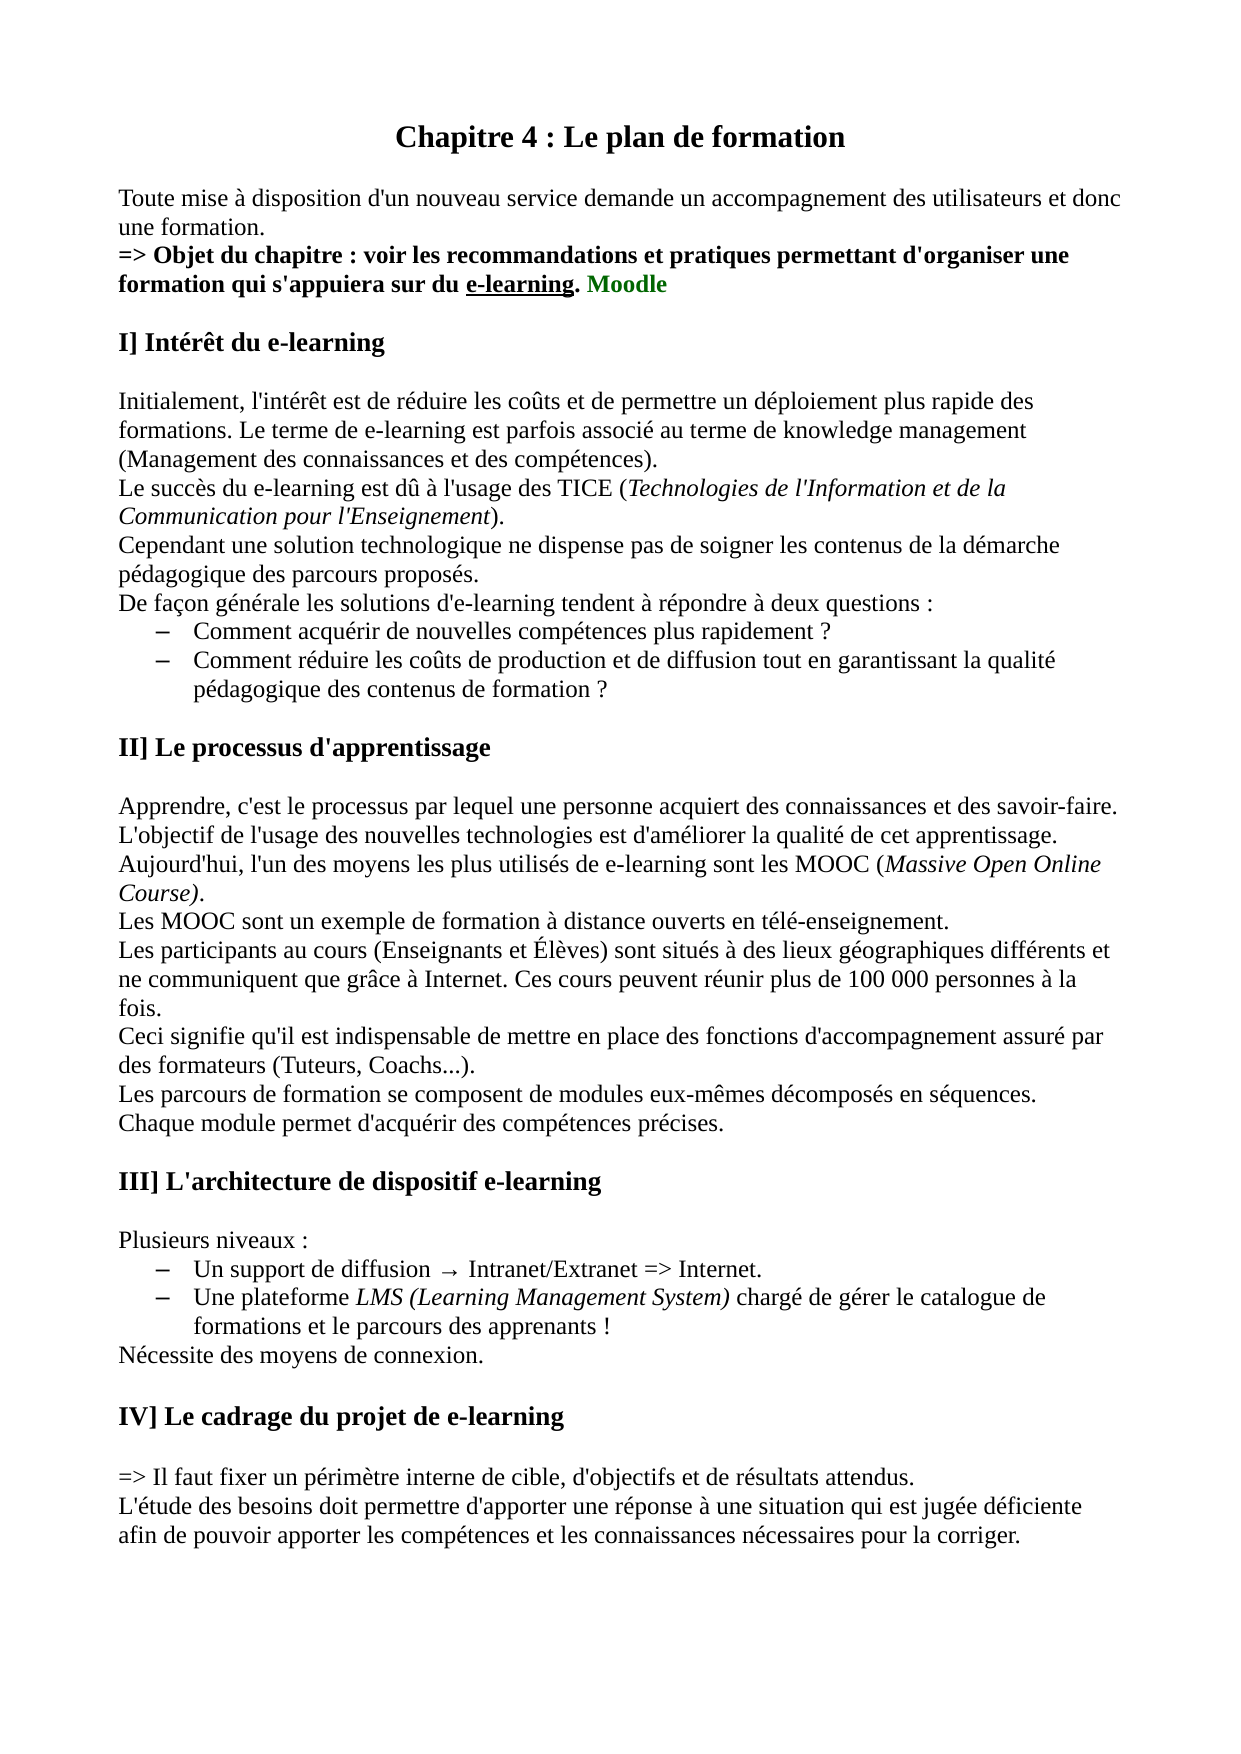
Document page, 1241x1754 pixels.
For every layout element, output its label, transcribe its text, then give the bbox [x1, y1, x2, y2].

text Initialement, l'intérêt est de réduire les coûts et de permettre un déploiement plus rapide des formations. Le terme de e-learning est parfois associé au terme de knowledge management (Management des connaissances et des compétences). [118, 386, 1122, 473]
list Comment acquérir de nouvelles compétences plus rapidement ? [156, 616, 1122, 645]
text Toute mise à disposition d'un nouveau service demande un accompagnement des utilisateurs et donc une formation. [118, 183, 1122, 240]
text => Objet du chapitre : voir les recommandations et pratiques permettant d'organiser une formation qui s'appuiera sur du e-learning. Moodle [118, 240, 1122, 298]
text Le succès du e-learning est dû à l'usage des TICE (Technologies de l'Information et de la Communication pour l'Enseignement). [118, 473, 1122, 530]
list Un support de diffusion → Intranet/Extranet => Internet. [156, 1254, 1122, 1282]
text Plusieurs niveaux : [118, 1225, 1122, 1254]
text Aujourd'hui, l'un des moyens les plus utilisés de e-learning sont les MOOC (Massive Open Online Course). [118, 849, 1122, 906]
text Apprendre, c'est le processus par lequel une personne acquiert des connaissances et des savoir-faire. [118, 791, 1122, 820]
text III] L'architecture de dispositif e-learning [118, 1165, 1122, 1196]
list Une plateforme LMS (Learning Management System) chargé de gérer le catalogue de formations et le parcours des apprenants ! [156, 1282, 1122, 1340]
text Les MOOC sont un exemple de formation à distance ouverts en télé-enseignement. [118, 906, 1122, 935]
text Les parcours de formation se composent de modules eux-mêmes décomposés en séquences. [118, 1079, 1122, 1108]
text I] Intérêt du e-learning [118, 327, 1122, 358]
text Cependant une solution technologique ne dispense pas de soigner les contenus de la démarche pédagogique des parcours proposés. [118, 530, 1122, 588]
text Chaque module permet d'acquérir des compétences précises. [118, 1108, 1122, 1136]
text De façon générale les solutions d'e-learning tendent à répondre à deux questions : [118, 588, 1122, 616]
text Chapitre 4 : Le plan de formation [118, 118, 1122, 154]
text II] Le processus d'apprentissage [118, 731, 1122, 763]
list Comment réduire les coûts de production et de diffusion tout en garantissant la qualité pédagogique des contenus de formation ? [156, 645, 1122, 703]
text IV] Le cadrage du projet de e-learning [118, 1400, 1122, 1431]
text L'étude des besoins doit permettre d'apporter une réponse à une situation qui est jugée déficiente afin de pouvoir apporter les compétences et les connaissances nécessaires pour la corriger. [118, 1491, 1122, 1548]
text Nécessite des moyens de connexion. [118, 1340, 1122, 1369]
text => Il faut fixer un périmètre interne de cible, d'objectifs et de résultats attendus. [118, 1462, 1122, 1491]
text L'objectif de l'usage des nouvelles technologies est d'améliorer la qualité de cet apprentissage. [118, 820, 1122, 849]
text Les participants au cours (Enseignants et Élèves) sont situés à des lieux géographiques différents et ne communiquent que grâce à Internet. Ces cours peuvent réunir plus de 100 000 personnes à la fois. [118, 935, 1122, 1021]
text Ceci signifie qu'il est indispensable de mettre en place des fonctions d'accompagnement assuré par des formateurs (Tuteurs, Coachs...). [118, 1021, 1122, 1079]
